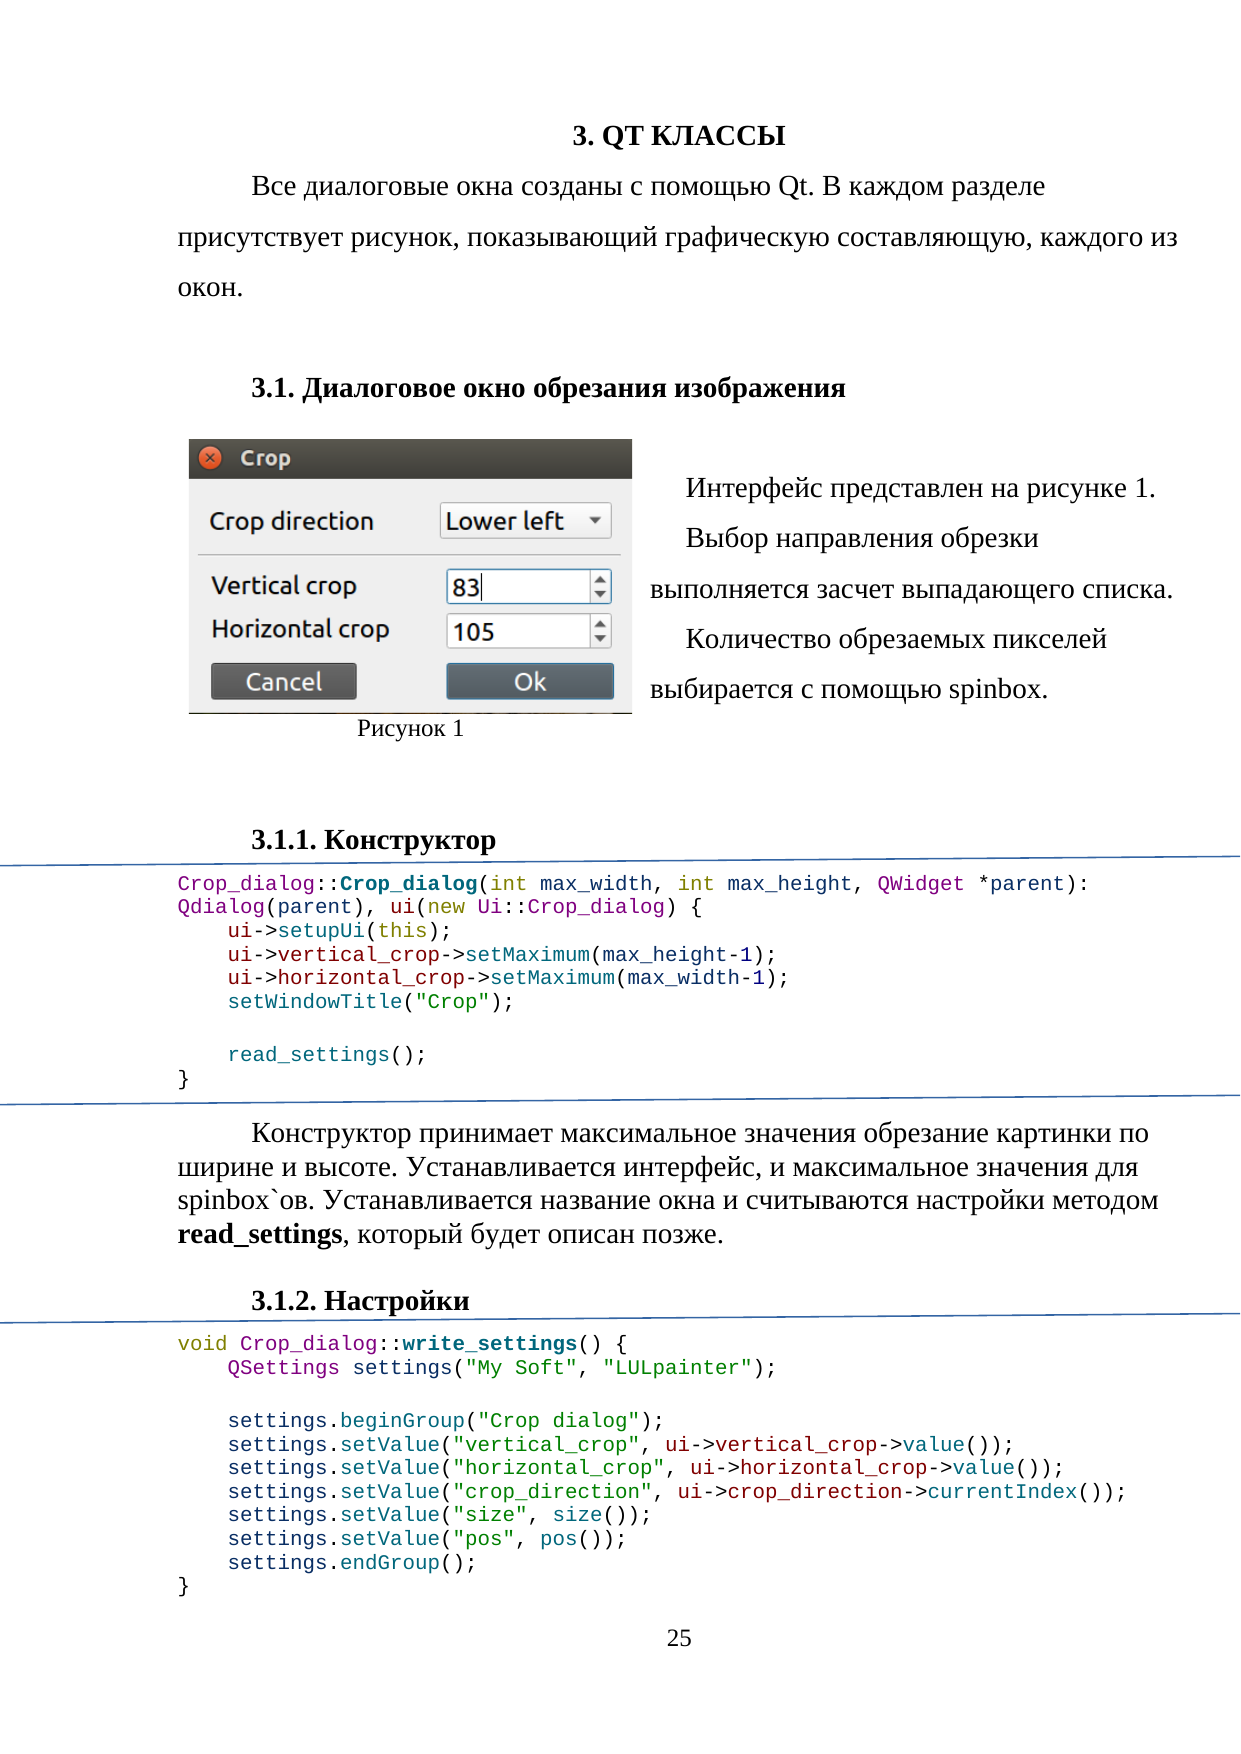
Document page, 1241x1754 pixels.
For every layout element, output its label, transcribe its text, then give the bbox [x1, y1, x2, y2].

text settings.setValue("horizontal_crop", ui->horizontal_crop->value()); [177, 1457, 1181, 1481]
text ui->horizontal_crop->setMaximum(max_width-1); [177, 967, 1181, 991]
text settings.endGroup(); [177, 1552, 1181, 1575]
text settings.setValue("pos", pos()); [177, 1528, 1181, 1552]
text Все диалоговые окна созданы с помощью Qt. В каждом разделе присутствует рисунок, показывающий графическую составляющую, каждого из окон. [177, 168, 1181, 303]
text ui->setupUi(this); [177, 920, 1181, 944]
text settings.setValue("crop_direction", ui->crop_direction->currentIndex()); [177, 1481, 1181, 1504]
text setWindowTitle("Crop"); [177, 991, 1181, 1015]
text 3.1. Диалоговое окно обрезания изображения [177, 370, 1181, 403]
text 3.1.2. Настройки [177, 1283, 1181, 1316]
picture [188, 439, 633, 714]
text 3.1.1. Конструктор [177, 822, 1181, 856]
text } [177, 1068, 1181, 1091]
text QSettings settings("My Soft", "LULpainter"); [177, 1357, 1181, 1380]
text 3. Qt Классы [177, 118, 1181, 152]
text Конструктор принимает максимальное значения обрезание картинки по ширине и высоте. Устанавливается интерфейс, и максимальное значения для spinbox`ов. Устанавливается название окна и считываются настройки методом read_settings, который будет описан позже. [177, 1115, 1181, 1249]
text settings.beginGroup("Crop dialog"); [177, 1410, 1181, 1433]
text Crop_dialog::Crop_dialog(int max_width, int max_height, QWidget *parent): Qdialog(parent), ui(new Ui::Crop_dialog) { [177, 873, 1181, 920]
text read_settings(); [177, 1044, 1181, 1068]
text Рисунок 1 [189, 714, 632, 742]
text void Crop_dialog::write_settings() { [177, 1333, 1181, 1357]
text Количество обрезаемых пикселей выбирается с помощью spinbox. [633, 621, 1181, 705]
text } [177, 1575, 1181, 1599]
text Выбор направления обрезки выполняется засчет выпадающего списка. [633, 521, 1181, 604]
text settings.setValue("vertical_crop", ui->vertical_crop->value()); [177, 1433, 1181, 1457]
text settings.setValue("size", size()); [177, 1504, 1181, 1528]
text Интерфейс представлен на рисунке 1. [633, 470, 1181, 504]
text ui->vertical_crop->setMaximum(max_height-1); [177, 944, 1181, 967]
